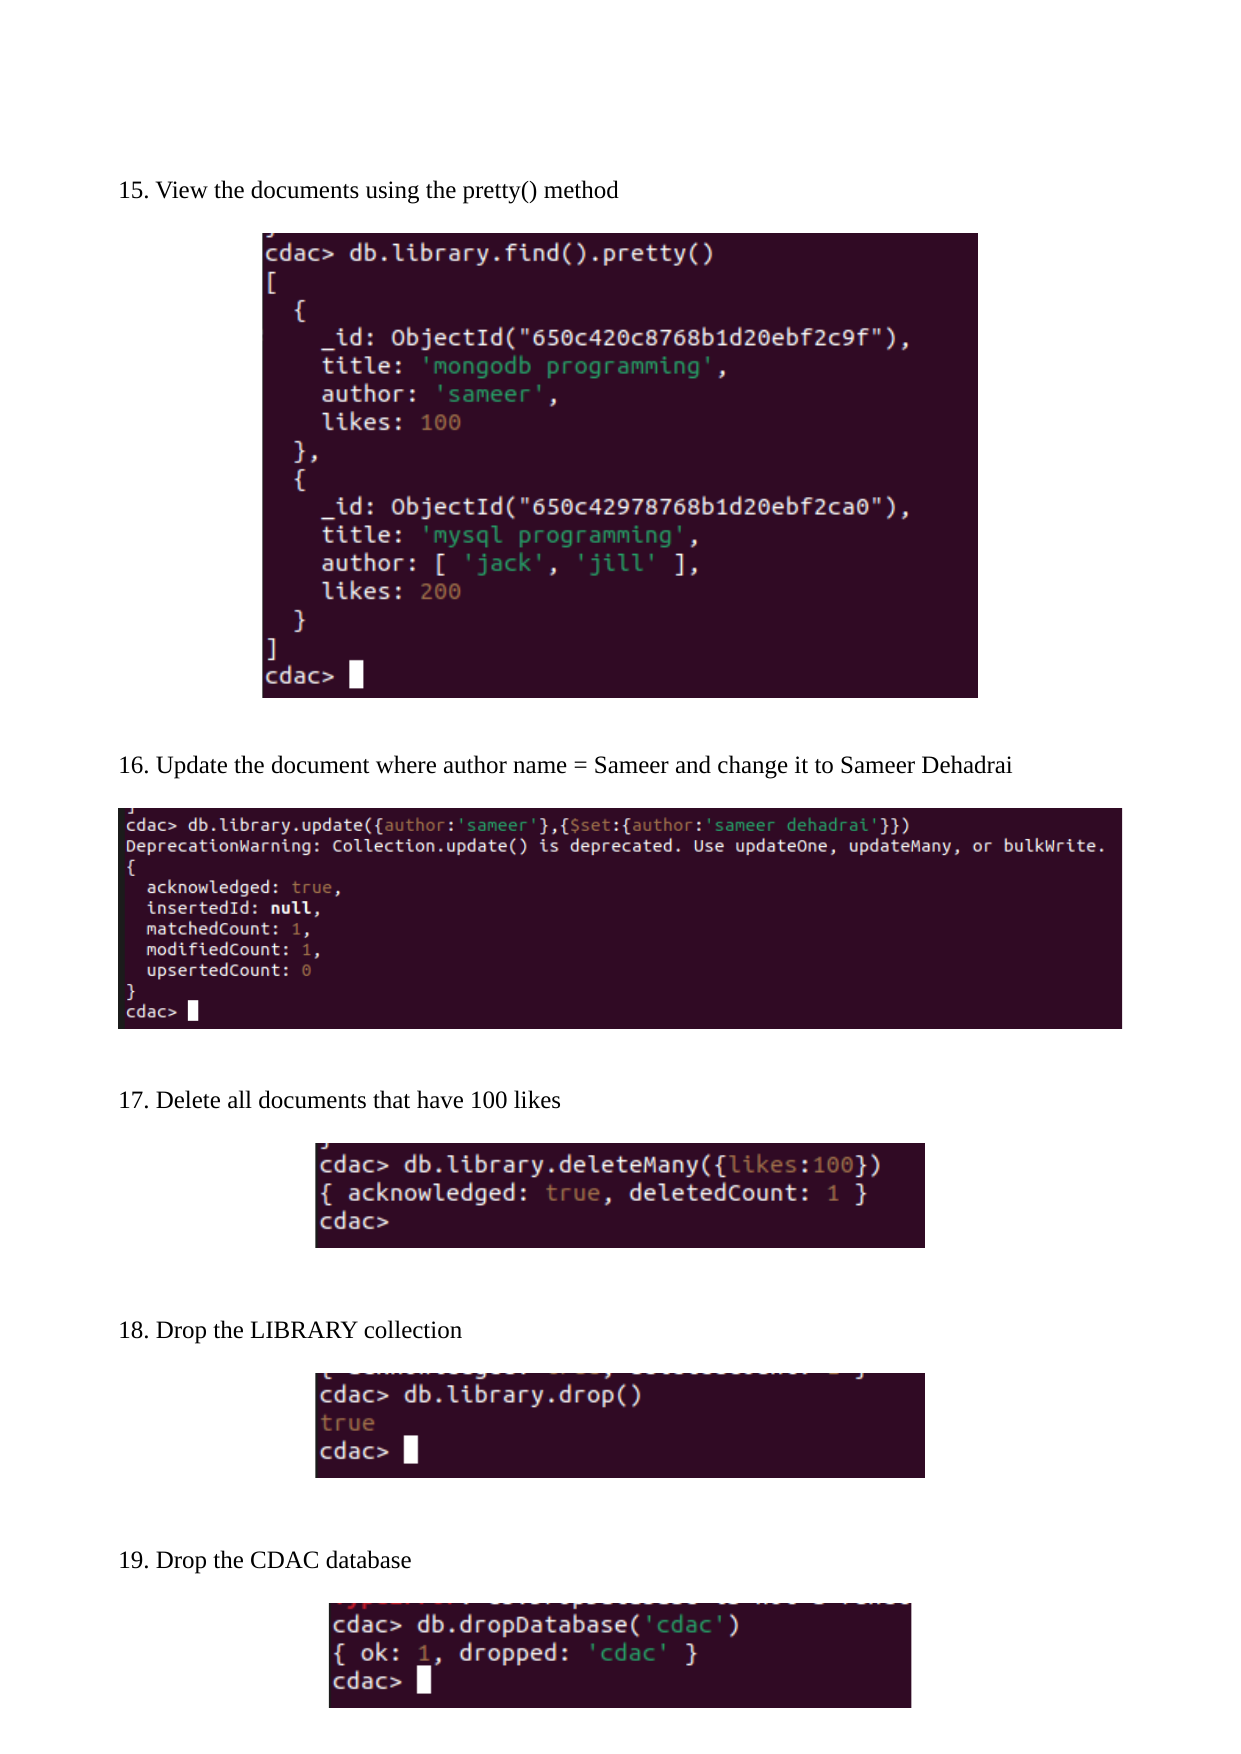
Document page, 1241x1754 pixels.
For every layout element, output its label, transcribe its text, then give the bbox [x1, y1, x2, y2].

picture [315, 1143, 925, 1248]
picture [118, 808, 1123, 1029]
picture [262, 233, 978, 698]
text 18. Drop the LIBRARY collection [118, 1316, 1122, 1344]
picture [315, 1373, 925, 1478]
text 17. Delete all documents that have 100 likes [118, 1086, 1122, 1114]
text 16. Update the document where author name = Sameer and change it to Sameer Dehadrai [118, 751, 1122, 779]
text 19. Drop the CDAC database [118, 1546, 1122, 1574]
picture [328, 1603, 912, 1708]
text 15. View the documents using the pretty() method [118, 176, 1122, 204]
